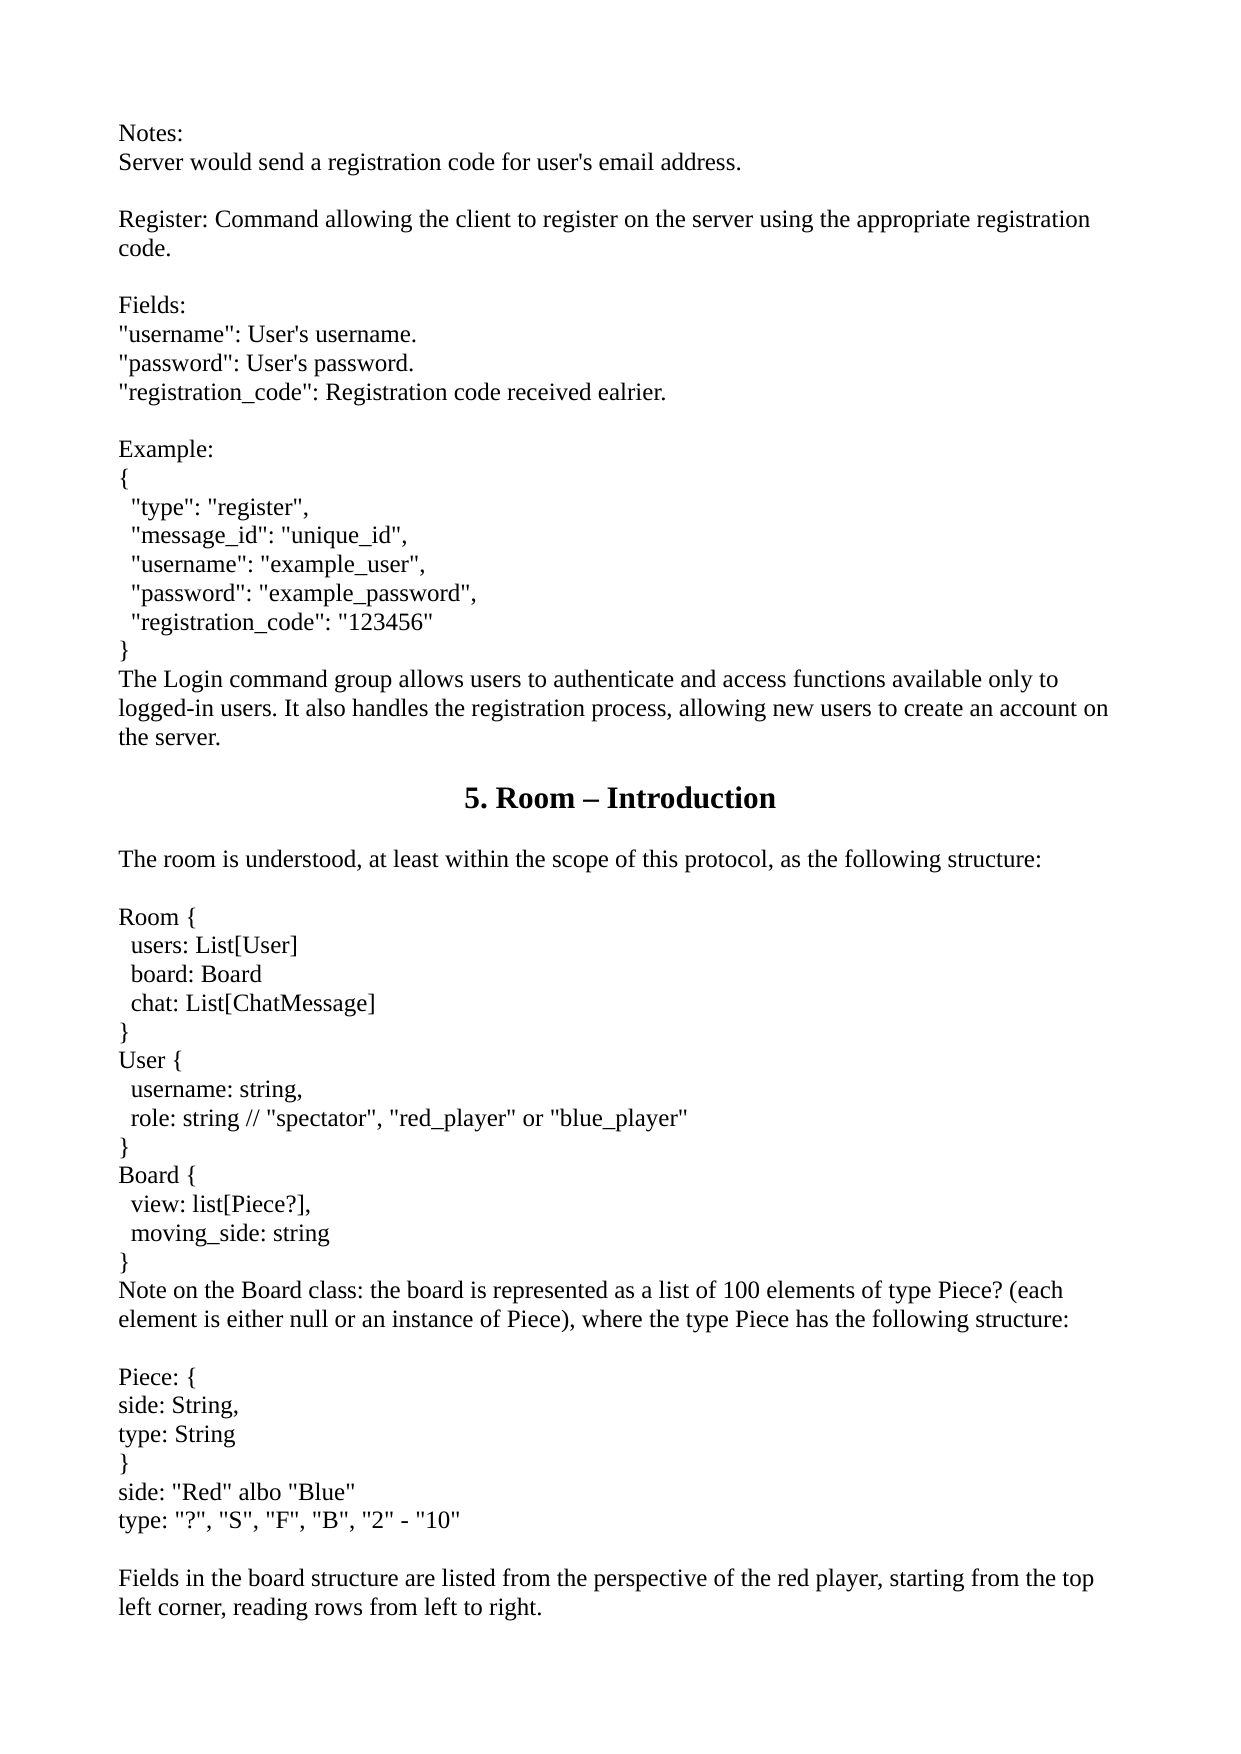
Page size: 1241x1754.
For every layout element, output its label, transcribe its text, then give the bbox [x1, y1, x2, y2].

text side: String, [118, 1390, 1122, 1419]
text view: list[Piece?], [118, 1189, 1122, 1218]
text Note on the Board class: the board is represented as a list of 100 elements of type Piece? (each element is either null or an instance of Piece), where the type Piece has the following structure: [118, 1275, 1122, 1333]
text } [118, 1247, 1122, 1275]
text Notes: [118, 118, 1122, 147]
text username: string, [118, 1074, 1122, 1103]
text } [118, 1017, 1122, 1045]
text type: String [118, 1419, 1122, 1448]
text moving_side: string [118, 1218, 1122, 1247]
text "username": "example_user", [118, 549, 1122, 578]
text board: Board [118, 959, 1122, 988]
text "username": User's username. [118, 319, 1122, 348]
text The room is understood, at least within the scope of this protocol, as the following structure: [118, 844, 1122, 873]
text The Login command group allows users to authenticate and access functions available only to logged-in users. It also handles the registration process, allowing new users to create an account on the server. [118, 664, 1122, 751]
text } [118, 1448, 1122, 1477]
text type: "?", "S", "F", "B", "2" - "10" [118, 1505, 1122, 1534]
text 5. Room – Introduction [118, 779, 1122, 815]
text chat: List[ChatMessage] [118, 988, 1122, 1017]
text "password": "example_password", [118, 578, 1122, 607]
text } [118, 636, 1122, 664]
text Example: [118, 434, 1122, 463]
text Fields: [118, 291, 1122, 319]
text Register: Command allowing the client to register on the server using the appropriate registration code. [118, 204, 1122, 262]
text Room { [118, 902, 1122, 930]
text "message_id": "unique_id", [118, 521, 1122, 549]
text "registration_code": "123456" [118, 607, 1122, 636]
text Piece: { [118, 1362, 1122, 1390]
text "password": User's password. [118, 348, 1122, 377]
text } [118, 1132, 1122, 1160]
text { [118, 463, 1122, 492]
text Server would send a registration code for user's email address. [118, 147, 1122, 176]
text "type": "register", [118, 492, 1122, 521]
text Fields in the board structure are listed from the perspective of the red player, starting from the top left corner, reading rows from left to right. [118, 1563, 1122, 1620]
text side: "Red" albo "Blue" [118, 1477, 1122, 1505]
text role: string // "spectator", "red_player" or "blue_player" [118, 1103, 1122, 1132]
text Board { [118, 1160, 1122, 1189]
text "registration_code": Registration code received ealrier. [118, 377, 1122, 406]
text User { [118, 1045, 1122, 1074]
text users: List[User] [118, 930, 1122, 959]
